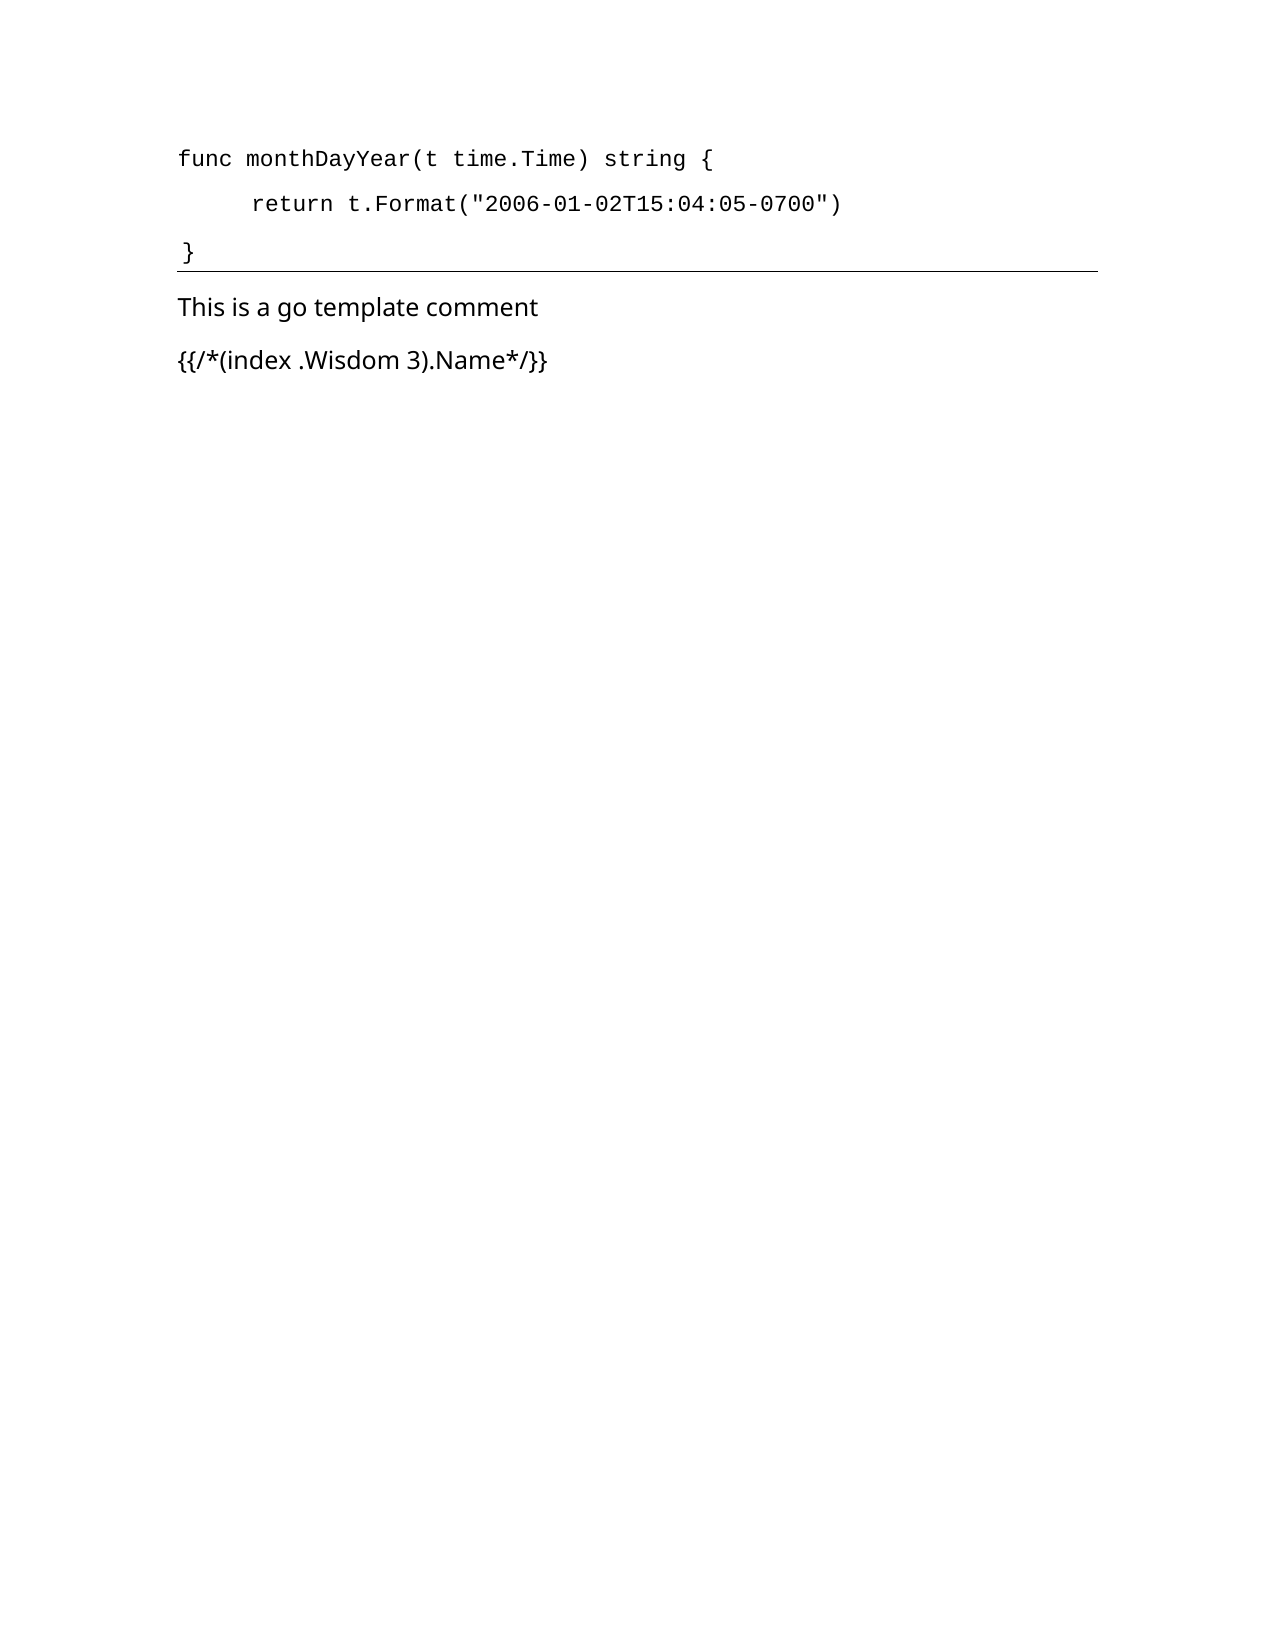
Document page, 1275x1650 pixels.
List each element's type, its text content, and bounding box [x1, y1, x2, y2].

text return t.Format("2006-01-02T15:04:05-0700") [177, 192, 1098, 218]
text {{/*(index .Wisdom 3).Name*/}} [177, 343, 1098, 377]
text func monthDayYear(t time.Time) string { [177, 148, 1098, 173]
text } [177, 236, 1098, 271]
text This is a go template comment [177, 289, 1098, 324]
